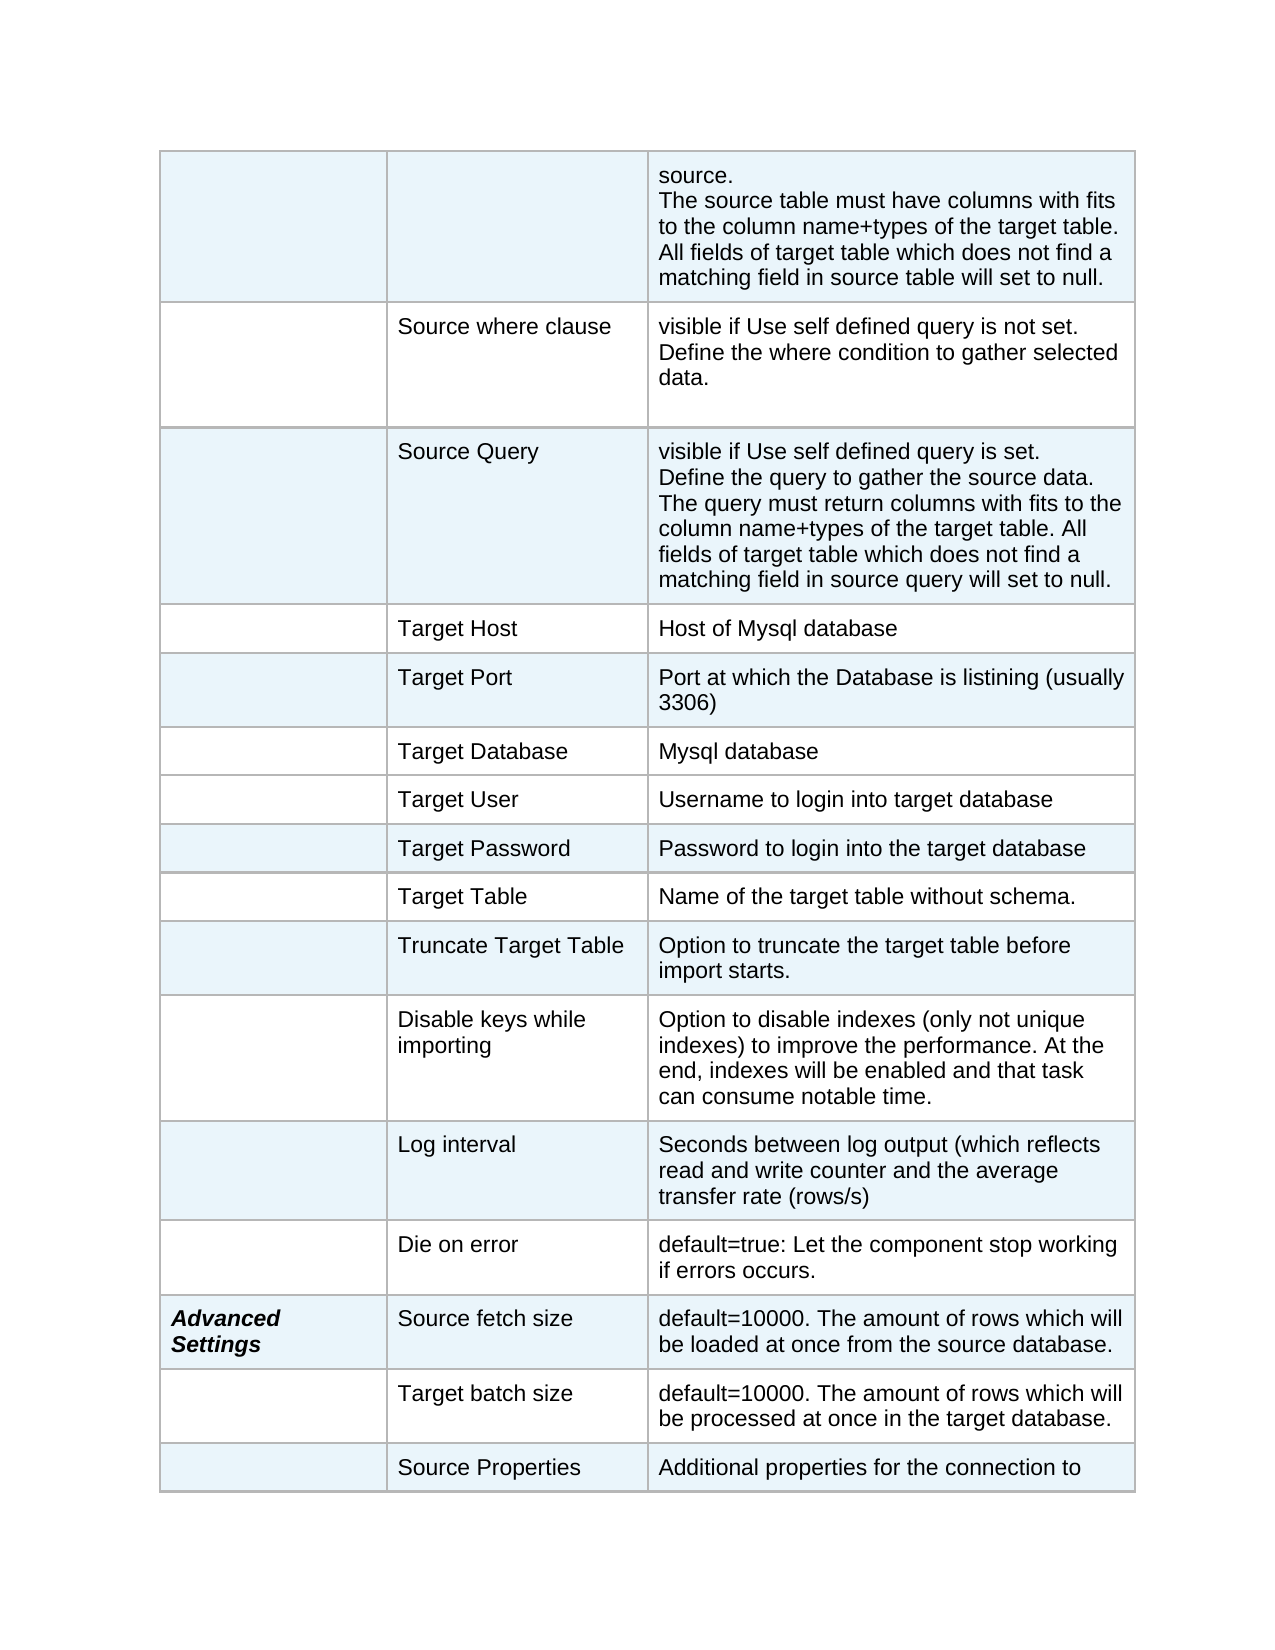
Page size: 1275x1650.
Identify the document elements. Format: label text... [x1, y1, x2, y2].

table_cell [161, 1122, 386, 1219]
table_cell [161, 922, 386, 994]
table_cell [161, 728, 386, 774]
table_cell Source Query [388, 429, 647, 603]
table_cell Target Table [388, 874, 647, 920]
table_cell [161, 825, 386, 871]
table_cell Option to truncate the target table before import starts. [649, 922, 1134, 994]
table_cell [161, 1221, 386, 1293]
table_cell Host of Mysql database [649, 605, 1134, 652]
table_cell [161, 303, 386, 426]
table_cell Target Port [388, 654, 647, 726]
table_cell Password to login into the target database [649, 825, 1134, 871]
table_cell [161, 152, 386, 301]
table_cell Target User [388, 776, 647, 823]
table_cell default=10000. The amount of rows which will be processed at once in the target database. [649, 1370, 1134, 1442]
table_cell [161, 996, 386, 1119]
table_cell Name of the target table without schema. [649, 874, 1134, 920]
table_cell default=10000. The amount of rows which will be loaded at once from the source database. [649, 1296, 1134, 1368]
table_cell Target Database [388, 728, 647, 774]
table_cell Additional properties for the connection to [649, 1444, 1134, 1490]
table_cell Username to login into target database [649, 776, 1134, 823]
table_cell visible if Use self defined query is not set. Define the where condition to gather selected data. [649, 303, 1134, 426]
table_cell [161, 429, 386, 603]
table_cell Source where clause [388, 303, 647, 426]
table_cell Target batch size [388, 1370, 647, 1442]
table_cell source. The source table must have columns with fits to the column name+types of the target table. All fields of target table which does not find a matching field in source table will set to null. [649, 152, 1134, 301]
table_cell default=true: Let the component stop working if errors occurs. [649, 1221, 1134, 1293]
table_cell [161, 1370, 386, 1442]
table_cell Seconds between log output (which reflects read and write counter and the average transfer rate (rows/s) [649, 1122, 1134, 1219]
table_cell Port at which the Database is listining (usually 3306) [649, 654, 1134, 726]
table_cell [161, 605, 386, 652]
table_cell Log interval [388, 1122, 647, 1219]
table_cell Die on error [388, 1221, 647, 1293]
table_cell Truncate Target Table [388, 922, 647, 994]
table_cell Advanced Settings [161, 1296, 386, 1368]
table_cell Target Password [388, 825, 647, 871]
table_cell Disable keys while importing [388, 996, 647, 1119]
table_cell Option to disable indexes (only not unique indexes) to improve the performance. At the end, indexes will be enabled and that task can consume notable time. [649, 996, 1134, 1119]
table_cell [161, 654, 386, 726]
table_cell Mysql database [649, 728, 1134, 774]
table_cell Source Properties [388, 1444, 647, 1490]
table_cell [161, 1444, 386, 1490]
table_cell [388, 152, 647, 301]
table_cell [161, 776, 386, 823]
table_cell Source fetch size [388, 1296, 647, 1368]
table_cell Target Host [388, 605, 647, 652]
table_cell visible if Use self defined query is set. Define the query to gather the source data. The query must return columns with fits to the column name+types of the target table. All fields of target table which does not find a matching field in source query will set to null. [649, 429, 1134, 603]
table_cell [161, 874, 386, 920]
